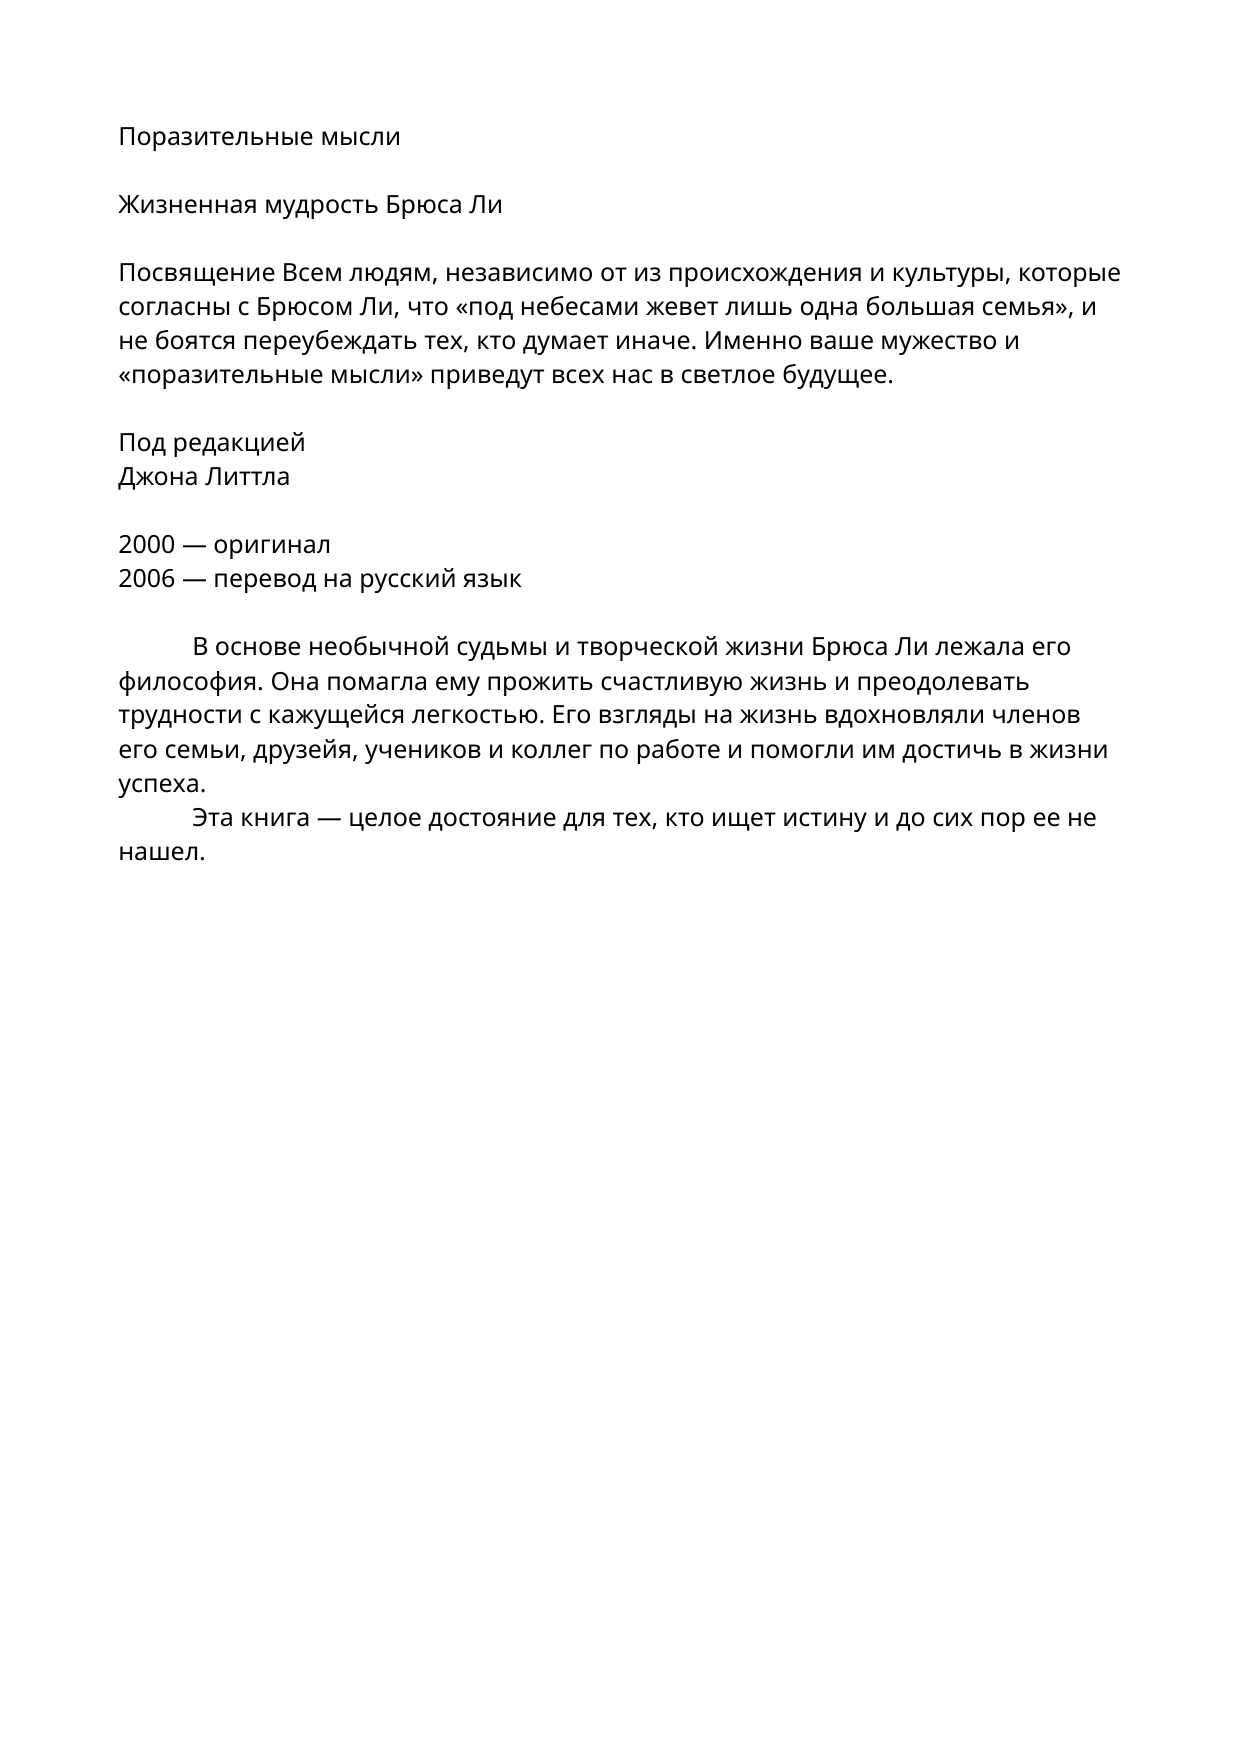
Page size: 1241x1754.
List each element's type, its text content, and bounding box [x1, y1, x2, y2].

text Под редакцией [118, 425, 1122, 459]
text В основе необычной судьмы и творческой жизни Брюса Ли лежала его философия. Она помагла ему прожить счастливую жизнь и преодолевать трудности с кажущейся легкостью. Его взгляды на жизнь вдохновляли членов его семьи, друзейя, учеников и коллег по работе и помогли им достичь в жизни успеха. [118, 629, 1122, 799]
text 2000 — оригинал [118, 527, 1122, 561]
text Эта книга — целое достояние для тех, кто ищет истину и до сих пор ее не нашел. [118, 799, 1122, 867]
text Джона Литтла [118, 459, 1122, 493]
text Посвящение Всем людям, независимо от из происхождения и культуры, которые согласны с Брюсом Ли, что «под небесами жевет лишь одна большая семья», и не боятся переубеждать тех, кто думает иначе. Именно ваше мужество и «поразительные мысли» приведут всех нас в светлое будущее. [118, 254, 1122, 391]
text Жизненная мудрость Брюса Ли [118, 186, 1122, 220]
text Поразительные мысли [118, 118, 1122, 152]
text 2006 — перевод на русский язык [118, 561, 1122, 595]
